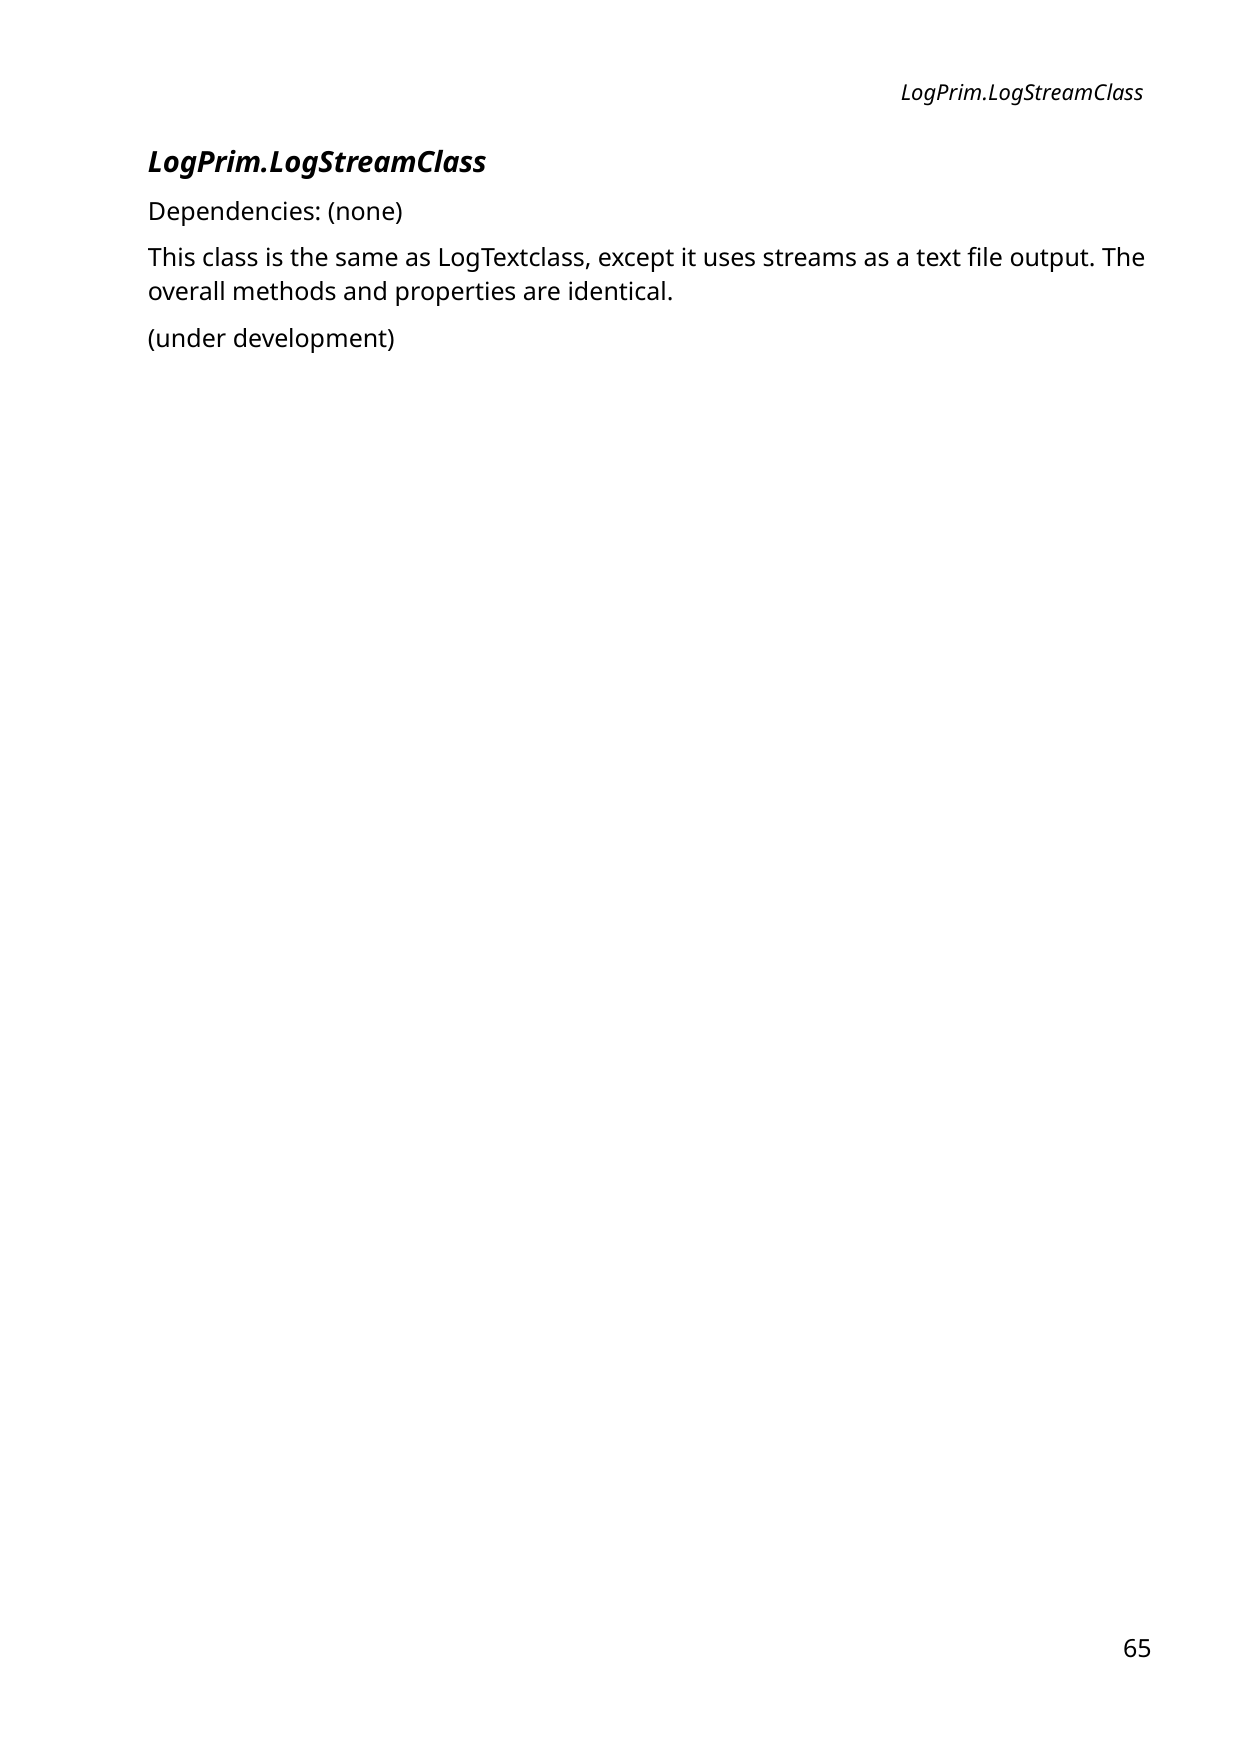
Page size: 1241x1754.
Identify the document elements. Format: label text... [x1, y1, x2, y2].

text This class is the same as LogTextclass, except it uses streams as a text file output. The overall methods and properties are identical. [148, 240, 1152, 308]
subtitle LogPrim.LogStreamClass [148, 142, 1152, 181]
text Dependencies: (none) [148, 194, 1152, 228]
text (under development) [148, 321, 1152, 354]
